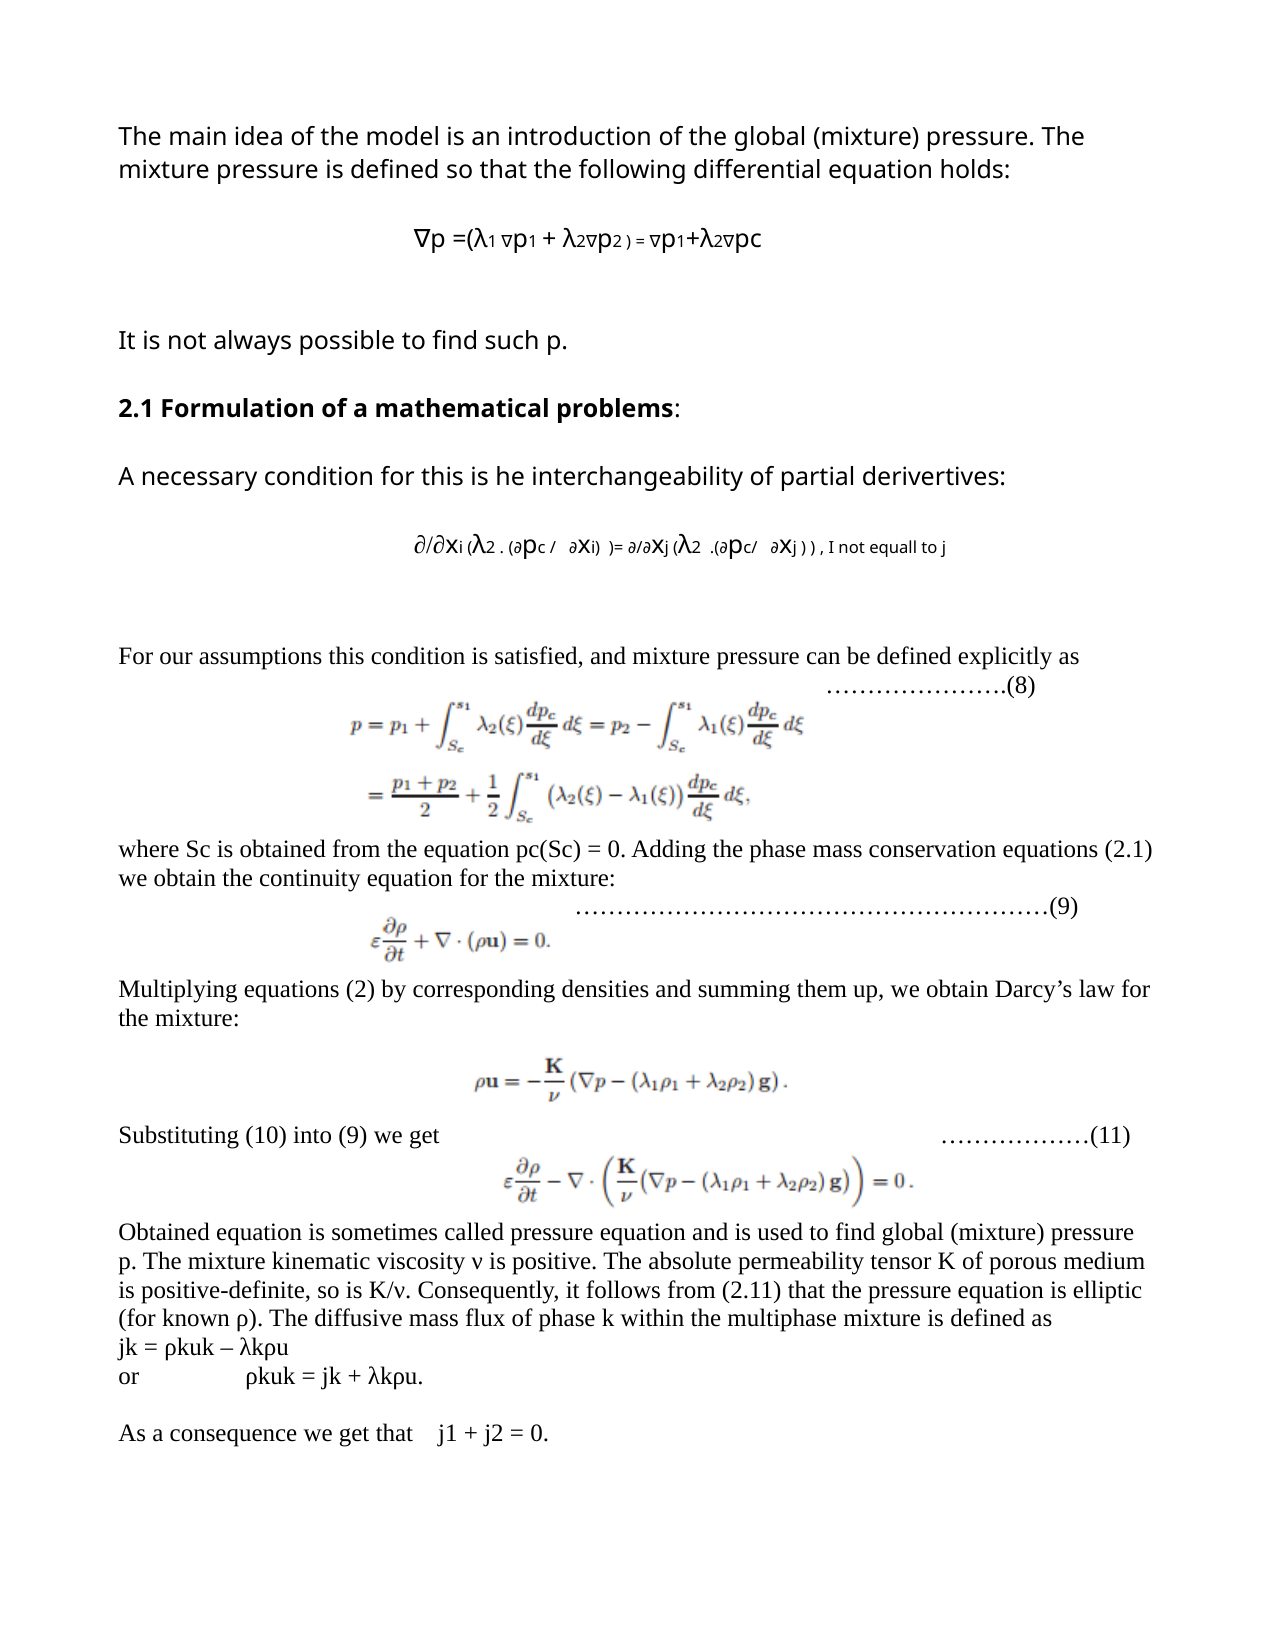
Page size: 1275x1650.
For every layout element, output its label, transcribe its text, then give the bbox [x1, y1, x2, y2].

text As a consequence we get that j1 + j2 = 0. [118, 1418, 1157, 1447]
text The main idea of the model is an introduction of the global (mixture) pressure. The mixture pressure is defined so that the following differential equation holds: [118, 118, 1157, 186]
text 2.1 Formulation of a mathematical problems: [118, 391, 1157, 425]
text ∇p =(λ1 ∇p1 + λ2∇p2 ) = ∇p1+λ2∇pc [118, 220, 1157, 254]
text where Sc is obtained from the equation pc(Sc) = 0. Adding the phase mass conservation equations (2.1) we obtain the continuity equation for the mixture: [118, 834, 1157, 891]
text jk = ρkuk – λkρu [118, 1332, 1157, 1361]
text It is not always possible to find such p. [118, 322, 1157, 357]
text Obtained equation is sometimes called pressure equation and is used to find global (mixture) pressure p. The mixture kinematic viscosity ν is positive. The absolute permeability tensor K of porous medium is positive-definite, so is K/ν. Consequently, it follows from (2.11) that the pressure equation is elliptic (for known ρ). The diffusive mass flux of phase k within the multiphase mixture is defined as [118, 1217, 1157, 1332]
text or ρkuk = jk + λkρu. [118, 1361, 1157, 1390]
text Substituting (10) into (9) we get ………………(11) [118, 1121, 1157, 1217]
text A necessary condition for this is he interchangeability of partial derivertives: [118, 459, 1157, 493]
text …………………………………………………(9) [118, 891, 1157, 974]
text ………………….(8) [118, 670, 1157, 834]
text Multiplying equations (2) by corresponding densities and summing them up, we obtain Darcy’s law for the mixture: [118, 974, 1157, 1032]
text For our assumptions this condition is satisfied, and mixture pressure can be defined explicitly as [118, 641, 1157, 670]
text ∂/∂xi (λ2 . (∂pc / ∂xi) )= ∂/∂xj (λ2 .(∂pc/ ∂xj ) ) , I not equall to j [118, 527, 1157, 561]
